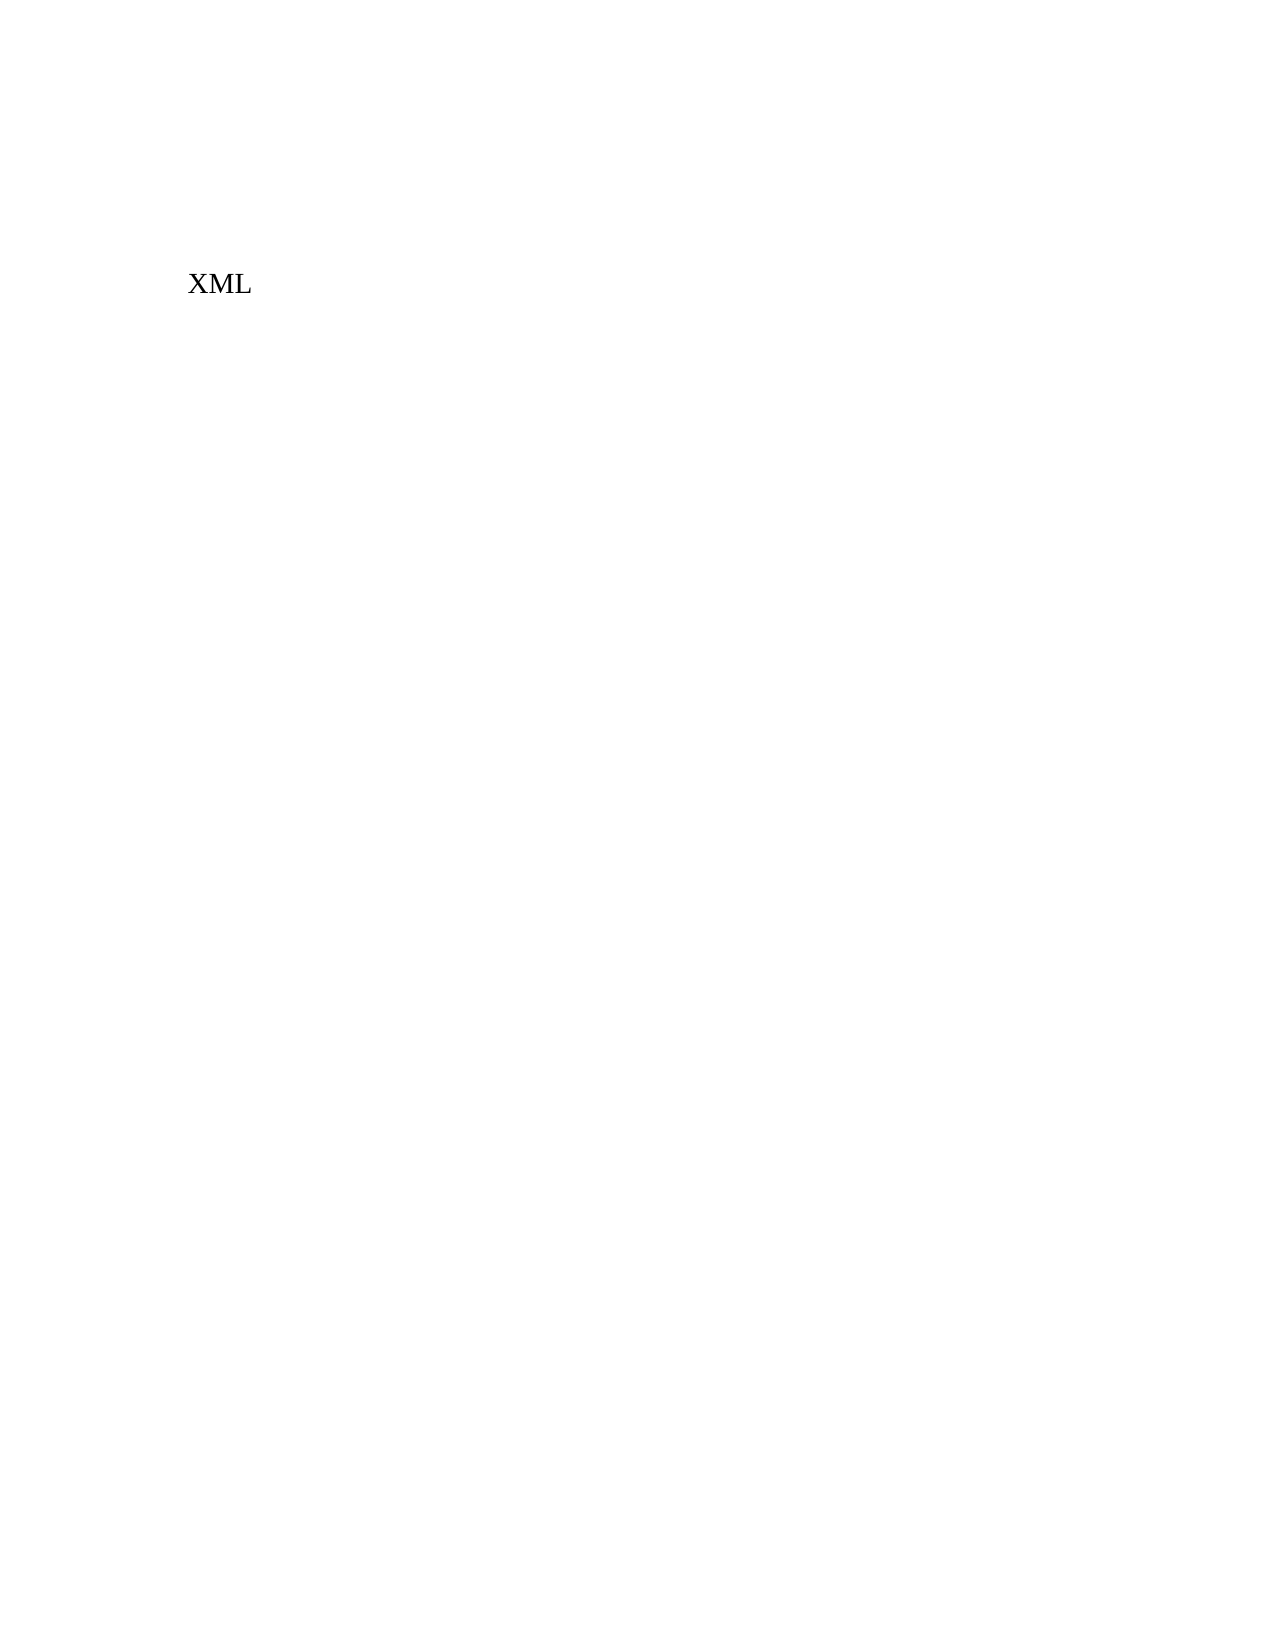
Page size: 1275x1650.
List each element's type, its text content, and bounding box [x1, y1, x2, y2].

text XML [187, 266, 1087, 300]
